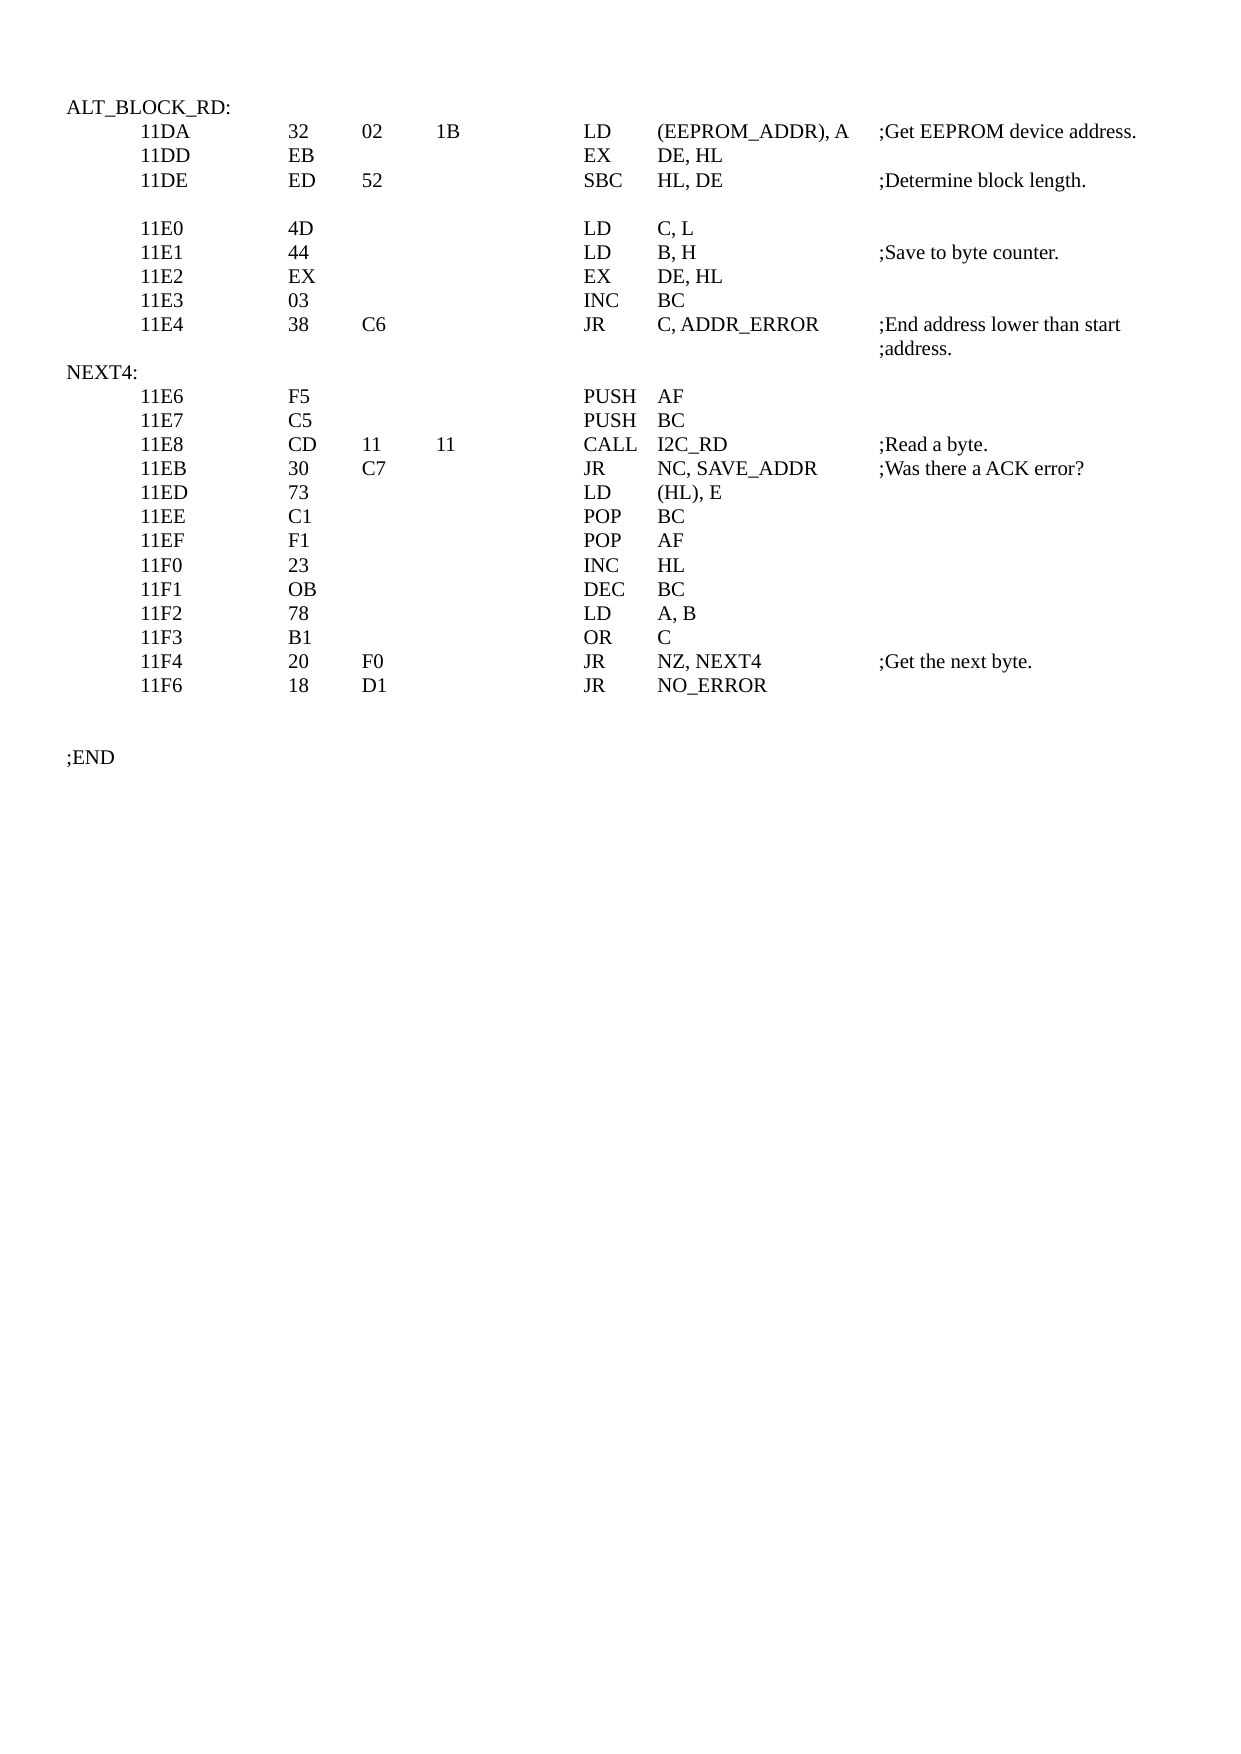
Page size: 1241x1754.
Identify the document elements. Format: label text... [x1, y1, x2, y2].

text 11DA 32 02 1B LD (EEPROM_ADDR), A ;Get EEPROM device address. [66, 119, 1172, 143]
text 11E2 EX EX DE, HL [66, 264, 1172, 288]
text 11DD EB EX DE, HL [66, 143, 1172, 167]
text 11F1 OB DEC BC [66, 577, 1172, 601]
text 11F4 20 F0 JR NZ, NEXT4 ;Get the next byte. [66, 649, 1172, 673]
text ;END [66, 745, 1172, 769]
text 11F3 B1 OR C [66, 625, 1172, 649]
text 11F6 18 D1 JR NO_ERROR [66, 673, 1172, 697]
text 11EE C1 POP BC [66, 504, 1172, 528]
text 11EF F1 POP AF [66, 528, 1172, 552]
text 11F0 23 INC HL [66, 552, 1172, 577]
text 11E1 44 LD B, H ;Save to byte counter. [66, 240, 1172, 264]
text 11E3 03 INC BC [66, 288, 1172, 312]
text 11F2 78 LD A, B [66, 601, 1172, 625]
text 11ED 73 LD (HL), E [66, 480, 1172, 504]
text 11E8 CD 11 11 CALL I2C_RD ;Read a byte. [66, 432, 1172, 456]
text 11EB 30 C7 JR NC, SAVE_ADDR ;Was there a ACK error? [66, 456, 1172, 480]
text 11DE ED 52 SBC HL, DE ;Determine block length. [66, 167, 1172, 192]
text 11E4 38 C6 JR C, ADDR_ERROR ;End address lower than start ;address. [66, 312, 1172, 360]
text 11E7 C5 PUSH BC [66, 408, 1172, 432]
text ALT_BLOCK_RD: [66, 95, 1172, 119]
text 11E0 4D LD C, L [66, 216, 1172, 240]
text NEXT4: [66, 360, 1172, 384]
text 11E6 F5 PUSH AF [66, 384, 1172, 408]
